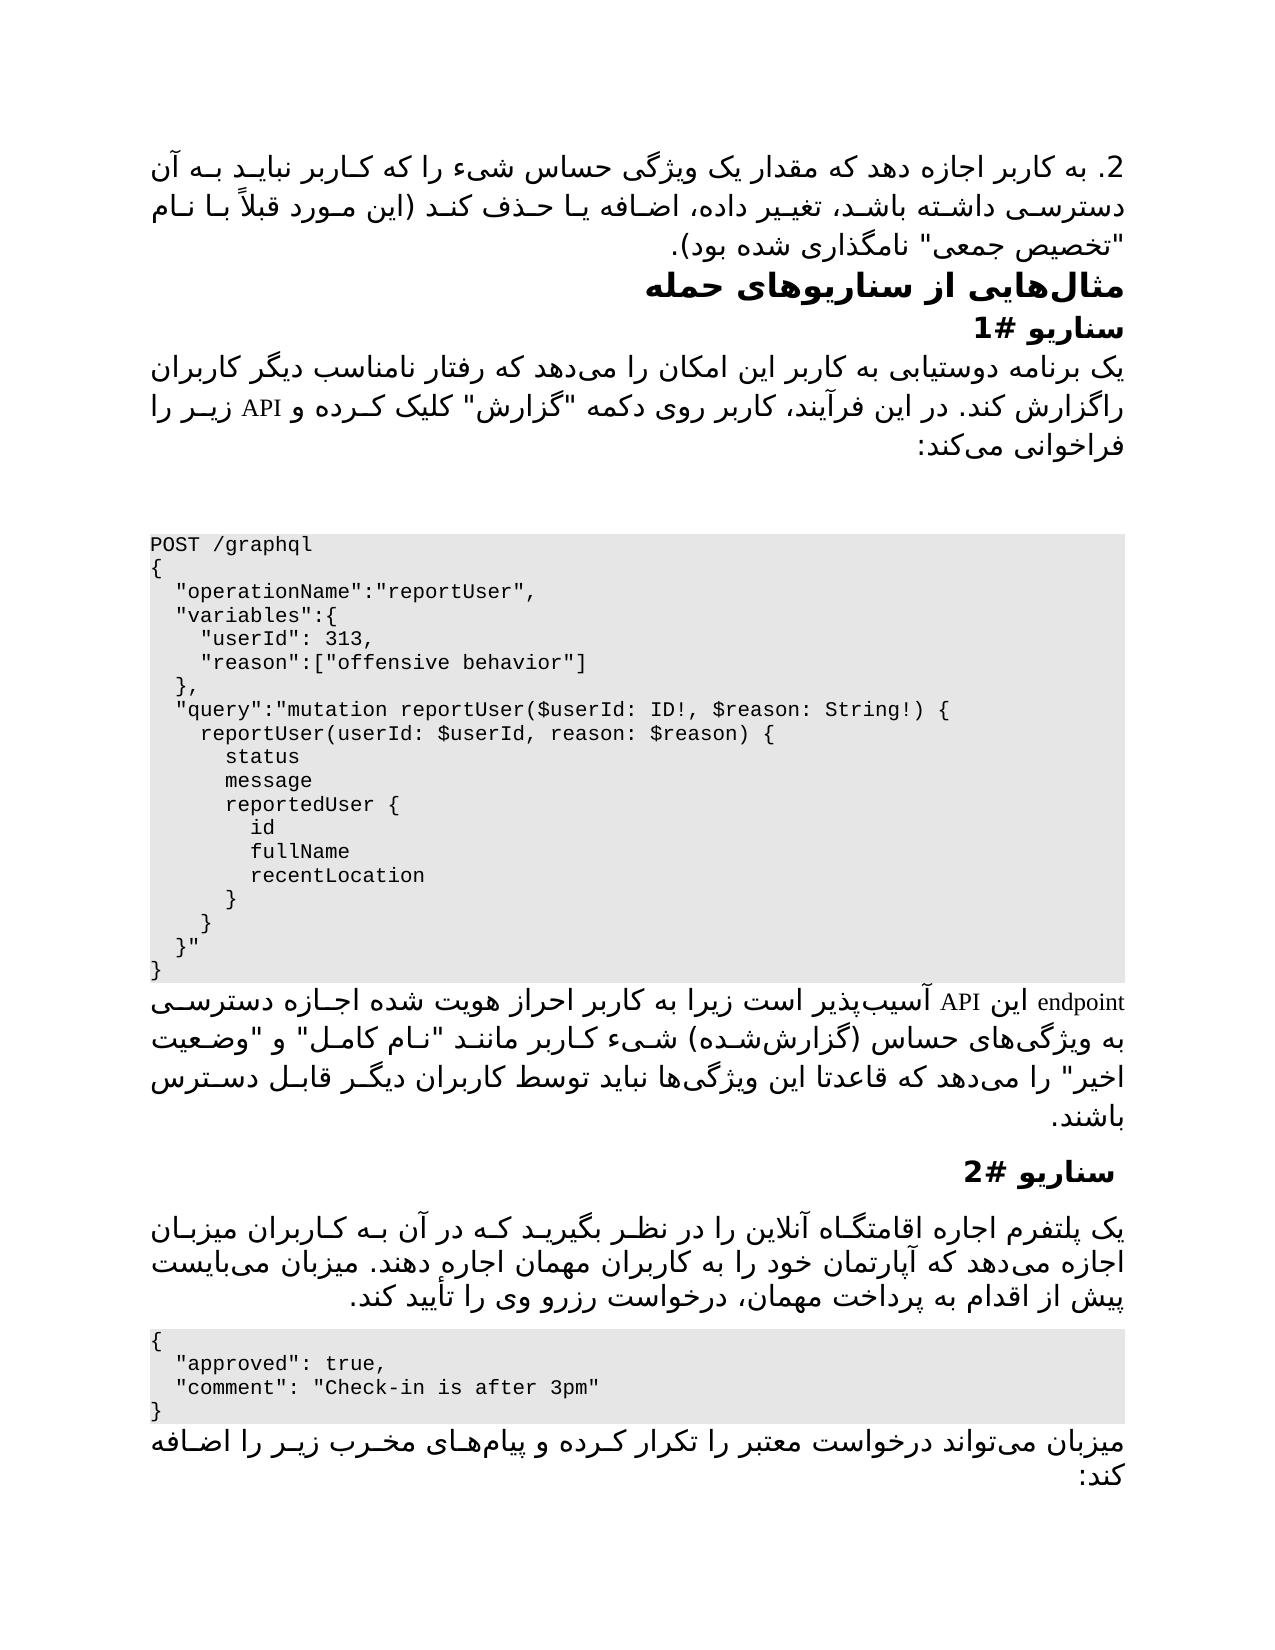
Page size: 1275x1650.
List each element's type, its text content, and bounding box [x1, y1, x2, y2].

text } [150, 1401, 1125, 1424]
text } [150, 959, 1125, 983]
text recentLocation [150, 865, 1125, 888]
text { [150, 557, 1125, 581]
text { [150, 1329, 1125, 1353]
text یک برنامه دوستیابی به کاربر این امکان را می‌دهد که رفتار نامناسب دیگر کاربران راگزارش کند. در این فرآیند، کاربر روی دکمه "گزارش" کلیک کرده و API زیر را فراخوانی می‌‌کند: [150, 350, 1125, 462]
text endpoint این API آسیب‌پذیر است زیرا به کاربر احراز هویت شده اجازه دسترسی به ویژگی‌های حساس (گزارش‌شده) شیء کاربر مانند "نام کامل" و "وضعیت اخیر" را می‌دهد که قاعدتا این ویژگی‌ها نباید توسط کاربران دیگر قابل دسترس باشند. [150, 983, 1125, 1134]
text "approved": true, [150, 1353, 1125, 1377]
text مثال‌هایی از سناریوهای حمله [150, 267, 1125, 306]
text "comment": "Check-in is after 3pm" [150, 1377, 1125, 1401]
text } [150, 912, 1125, 936]
text POST /graphql [150, 534, 1125, 557]
text fullName [150, 841, 1125, 865]
text میزبان می‌تواند درخواست معتبر را تکرار کرده و پیام‌های مخرب زیر را اضافه ‌کند: [150, 1424, 1125, 1492]
text "reason":["offensive behavior"] [150, 652, 1125, 676]
text id [150, 817, 1125, 841]
text سناریو #2 [150, 1155, 1125, 1189]
text } [150, 888, 1125, 912]
text message [150, 770, 1125, 794]
text یک پلتفرم اجاره اقامتگاه آنلاین را در نظر بگیرید که در آن به کاربران میزبان اجازه می‌دهد که آپارتمان خود را به کاربران مهمان اجاره دهند. میزبان می‌بایست پیش از اقدام به پرداخت مهمان، درخواست رزرو وی را تأیید کند. [150, 1211, 1125, 1313]
text "operationName":"reportUser", [150, 581, 1125, 604]
text }" [150, 936, 1125, 959]
text "userId": 313, [150, 628, 1125, 652]
text 2. به کاربر اجازه ‌دهد که مقدار یک ویژگی حساس شیء را که کاربر نباید به آن دسترسی داشته باشد، تغییر داده، اضافه یا حذف کند (این مورد قبلاً با نام "تخصیص جمعی" نامگذاری شده بود). [150, 150, 1125, 262]
text "query":"mutation reportUser($userId: ID!, $reason: String!) { [150, 699, 1125, 723]
text reportedUser { [150, 794, 1125, 817]
text status [150, 746, 1125, 770]
text "variables":{ [150, 604, 1125, 628]
text }, [150, 676, 1125, 699]
text reportUser(userId: $userId, reason: $reason) { [150, 723, 1125, 746]
text سناریو #1 [150, 311, 1125, 345]
